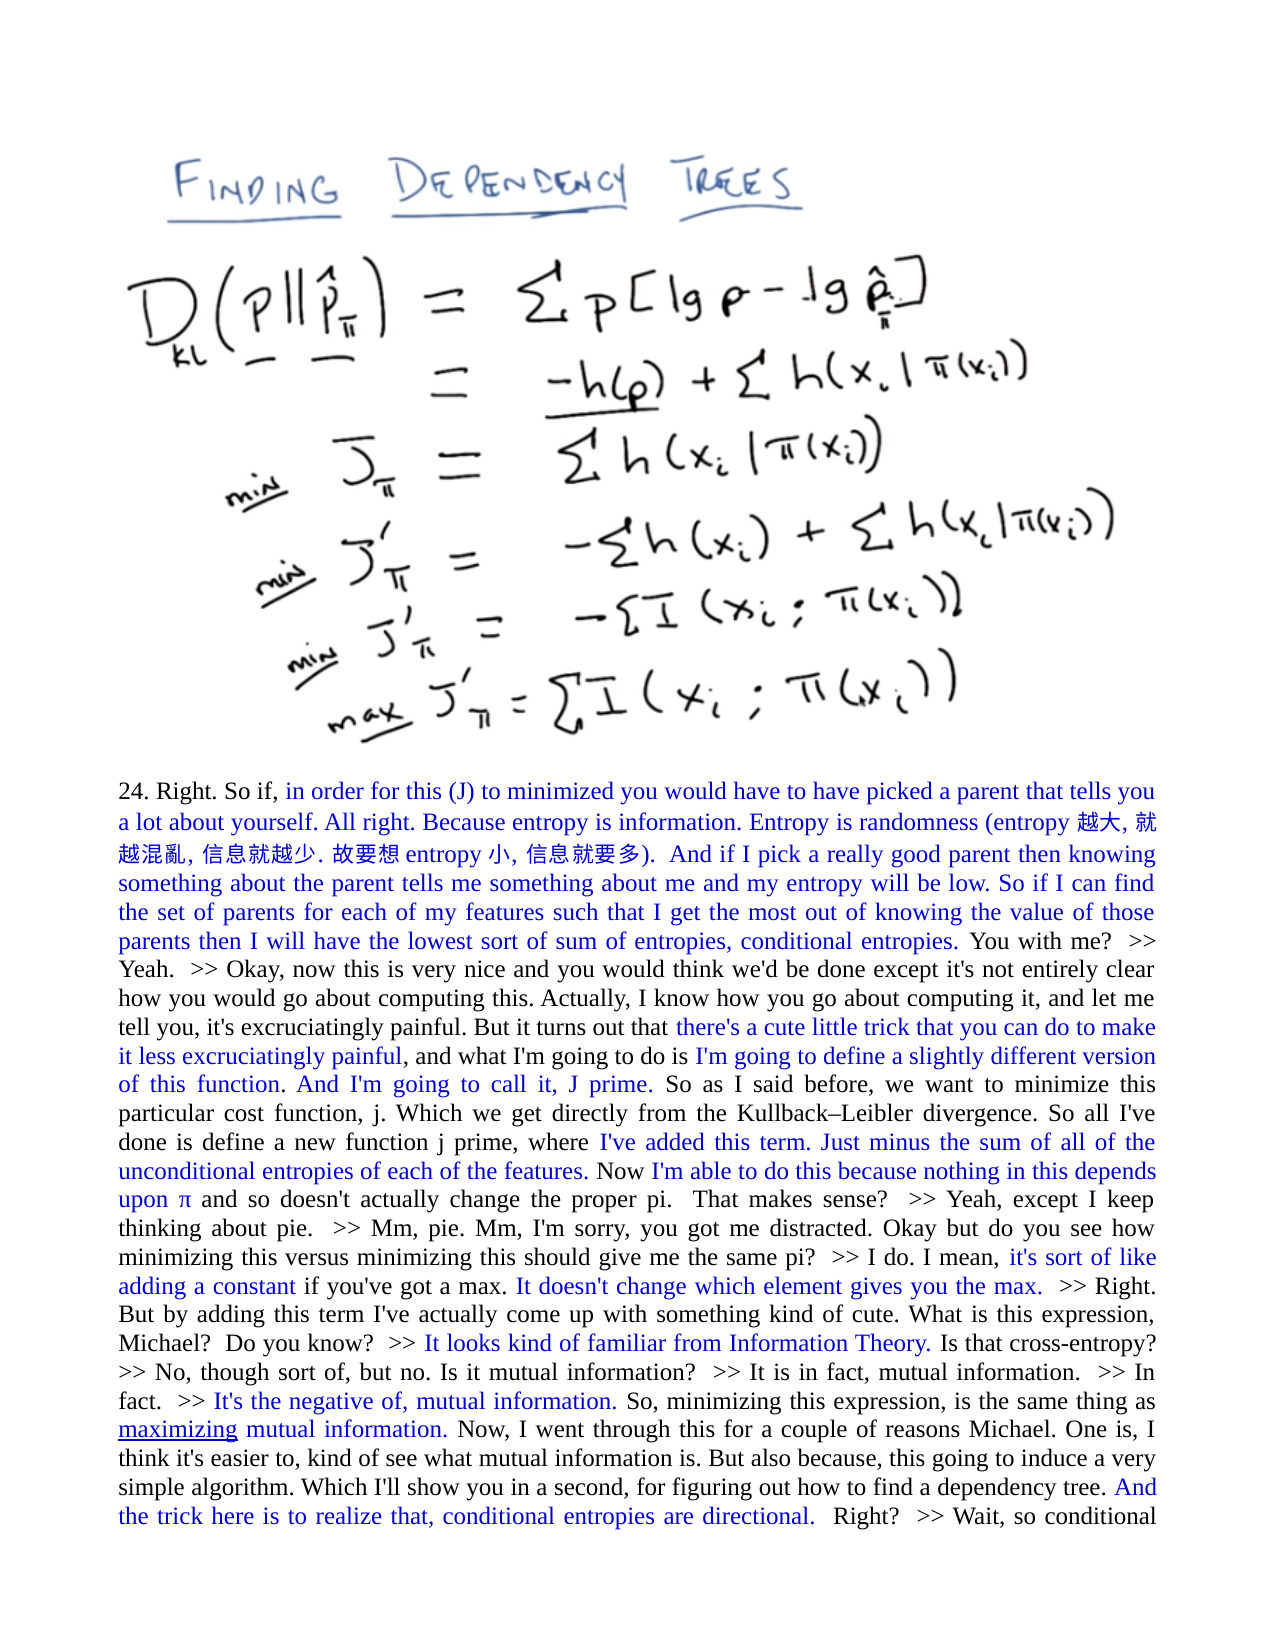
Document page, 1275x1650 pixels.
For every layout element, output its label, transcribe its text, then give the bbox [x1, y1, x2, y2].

text 24. Right. So if, in order for this (J) to minimized you would have to have picked a parent that tells you a lot about yourself. All right. Because entropy is information. Entropy is randomness (entropy越大, 就越混亂, 信息就越少. 故要想entropy小, 信息就要多). And if I pick a really good parent then knowing something about the parent tells me something about me and my entropy will be low. So if I can find the set of parents for each of my features such that I get the most out of knowing the value of those parents then I will have the lowest sort of sum of entropies, conditional entropies. You with me? >> Yeah. >> Okay, now this is very nice and you would think we'd be done except it's not entirely clear how you would go about computing this. Actually, I know how you go about computing it, and let me tell you, it's excruciatingly painful. But it turns out that there's a cute little trick that you can do to make it less excruciatingly painful, and what I'm going to do is I'm going to define a slightly different version of this function. And I'm going to call it, J prime. So as I said before, we want to minimize this particular cost function, j. Which we get directly from the Kullback–Leibler divergence. So all I've done is define a new function j prime, where I've added this term. Just minus the sum of all of the unconditional entropies of each of the features. Now I'm able to do this because nothing in this depends upon π and so doesn't actually change the proper pi. That makes sense? >> Yeah, except I keep thinking about pie. >> Mm, pie. Mm, I'm sorry, you got me distracted. Okay but do you see how minimizing this versus minimizing this should give me the same pi? >> I do. I mean, it's sort of like adding a constant if you've got a max. It doesn't change which element gives you the max. >> Right. But by adding this term I've actually come up with something kind of cute. What is this expression, Michael? Do you know? >> It looks kind of familiar from Information Theory. Is that cross-entropy? >> No, though sort of, but no. Is it mutual information? >> It is in fact, mutual information. >> In fact. >> It's the negative of, mutual information. So, minimizing this expression, is the same thing as maximizing mutual information. Now, I went through this for a couple of reasons Michael. One is, I think it's easier to, kind of see what mutual information is. But also because, this going to induce a very simple algorithm. Which I'll show you in a second, for figuring out how to find a dependency tree. And the trick here is to realize that, conditional entropies are directional. Right? >> Wait, so conditional [118, 776, 1157, 1529]
picture [118, 146, 1157, 748]
